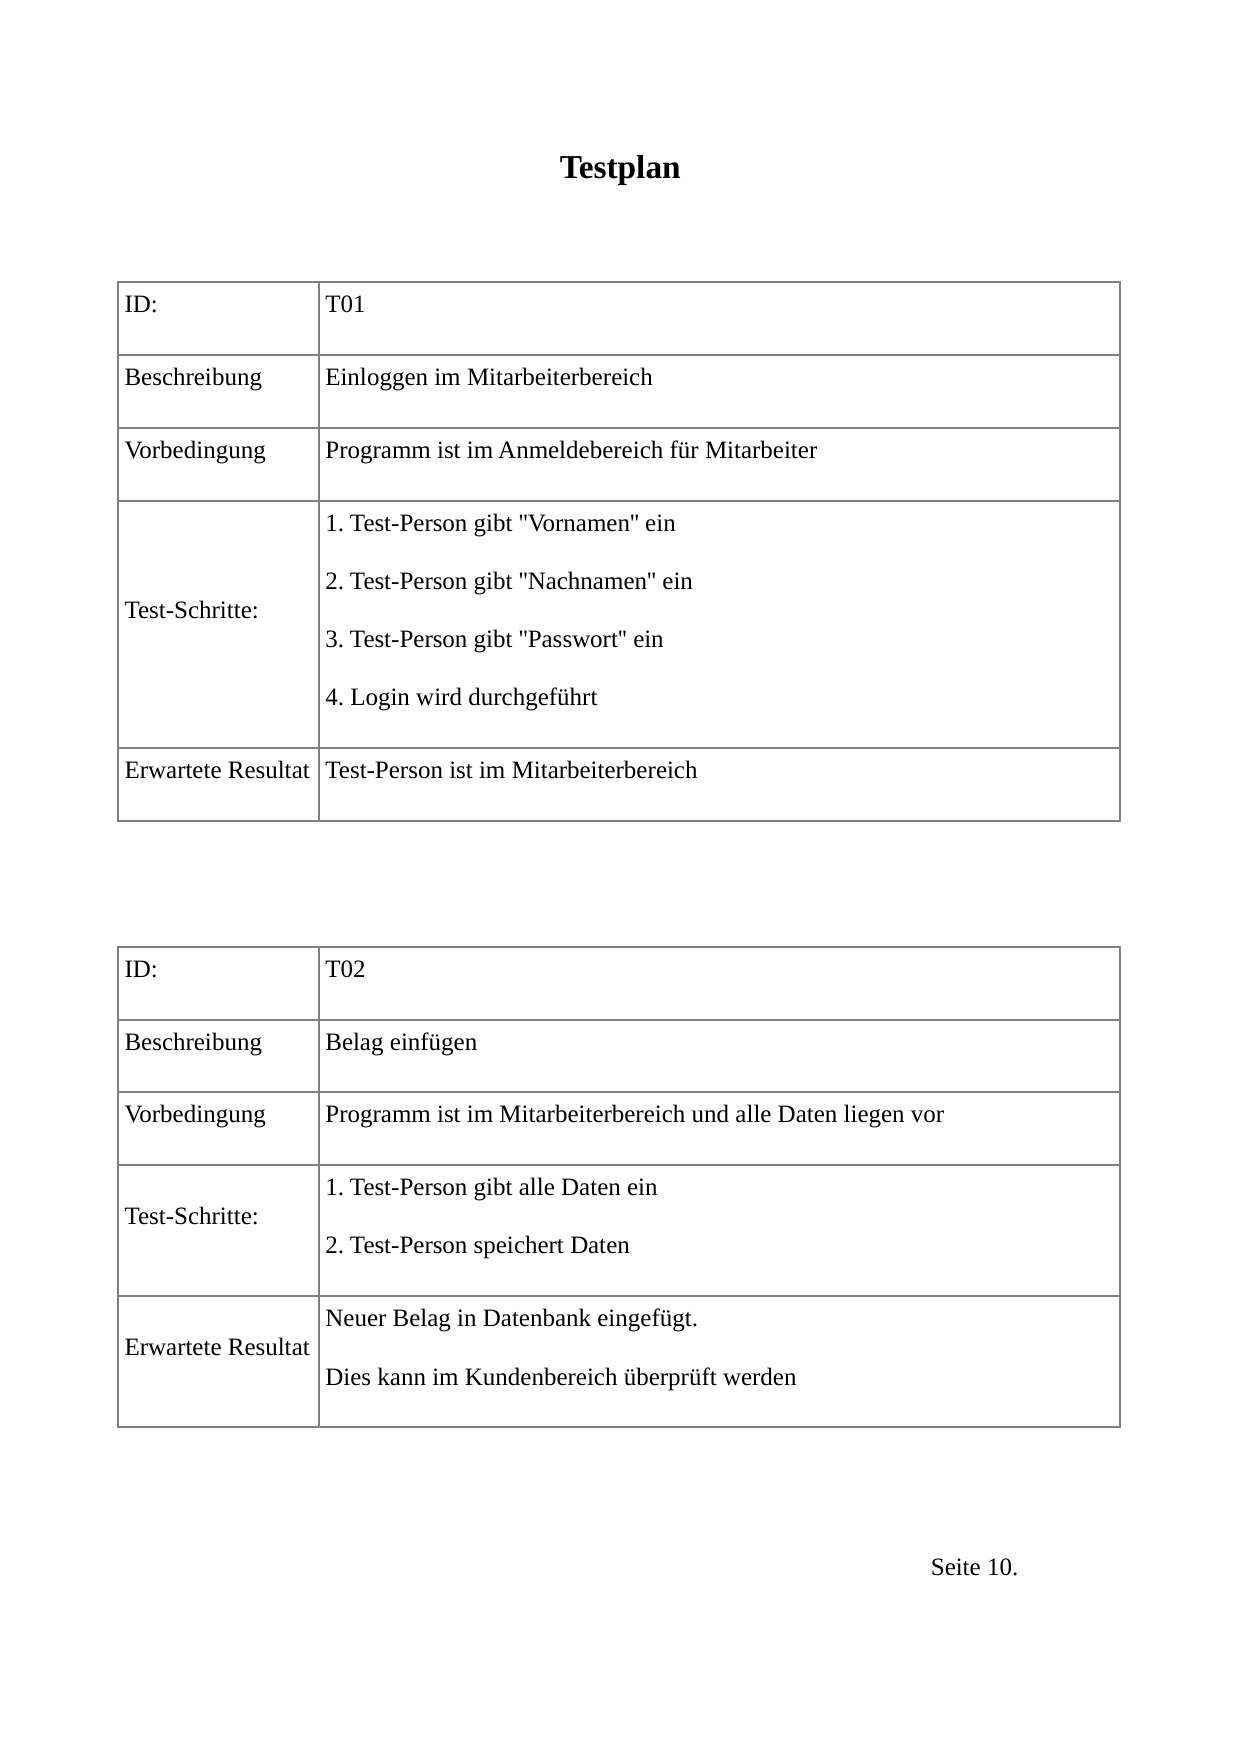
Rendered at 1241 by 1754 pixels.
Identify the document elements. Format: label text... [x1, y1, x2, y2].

table_cell Neuer Belag in Datenbank eingefügt. Dies kann im Kundenbereich überprüft werden [320, 1297, 1119, 1426]
table_cell Erwartete Resultat [119, 1297, 318, 1426]
table_cell Test-Schritte: [119, 502, 318, 747]
text Testplan [118, 147, 1122, 185]
table_cell Test-Schritte: [119, 1166, 318, 1295]
table_header T01 [320, 283, 1119, 354]
table_cell Programm ist im Mitarbeiterbereich und alle Daten liegen vor [320, 1093, 1119, 1164]
table_cell 1. Test-Person gibt alle Daten ein 2. Test-Person speichert Daten [320, 1166, 1119, 1295]
text Seite 10. [118, 1552, 1122, 1581]
table_header ID: [119, 283, 318, 354]
table_cell Beschreibung [119, 1021, 318, 1091]
table_cell Vorbedingung [119, 1093, 318, 1164]
table_cell 1. Test-Person gibt ''Vornamen'' ein 2. Test-Person gibt ''Nachnamen'' ein 3. Test-Person gibt ''Passwort'' ein 4. Login wird durchgeführt [320, 502, 1119, 747]
table_cell Vorbedingung [119, 429, 318, 499]
table_cell Einloggen im Mitarbeiterbereich [320, 356, 1119, 427]
table_cell Test-Person ist im Mitarbeiterbereich [320, 749, 1119, 820]
table_cell Programm ist im Anmeldebereich für Mitarbeiter [320, 429, 1119, 499]
table_cell Belag einfügen [320, 1021, 1119, 1091]
table_header ID: [119, 948, 318, 1018]
table_cell Beschreibung [119, 356, 318, 427]
table_header T02 [320, 948, 1119, 1018]
table_cell Erwartete Resultat [119, 749, 318, 820]
